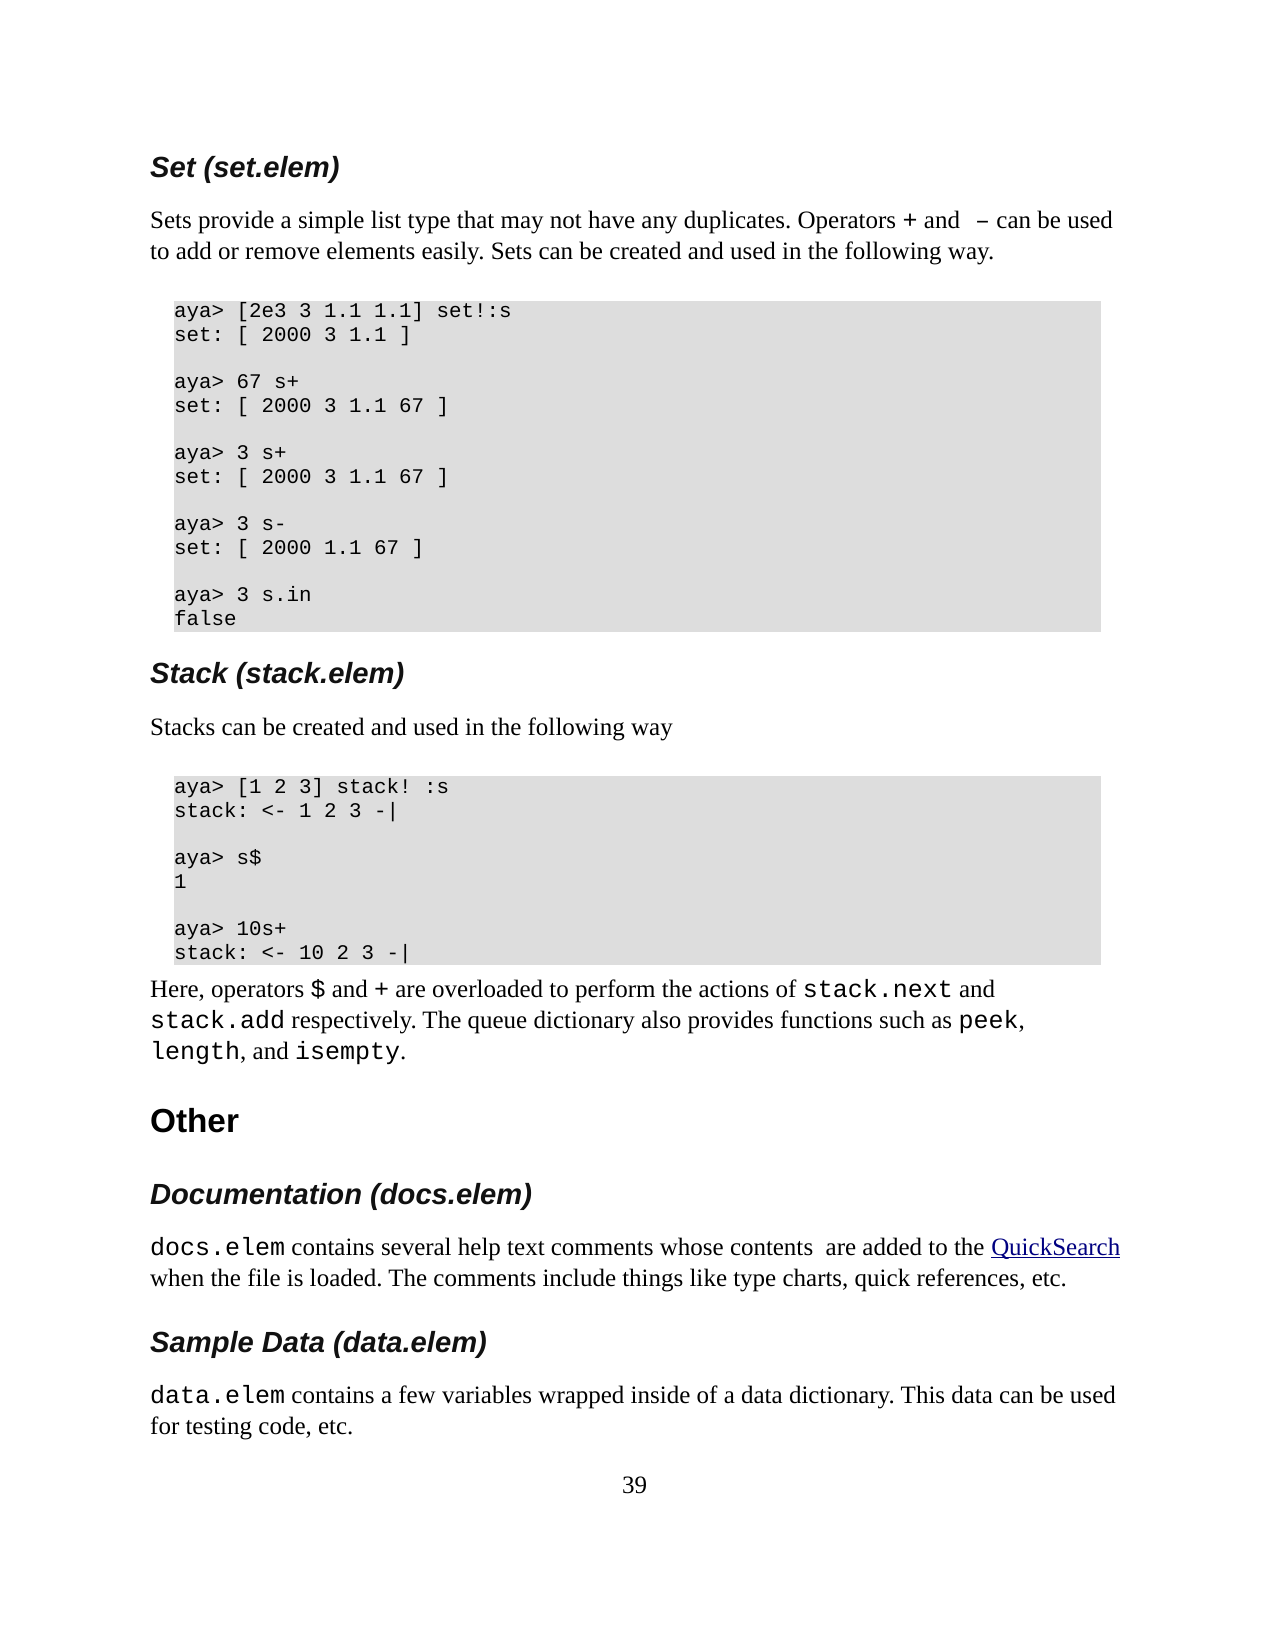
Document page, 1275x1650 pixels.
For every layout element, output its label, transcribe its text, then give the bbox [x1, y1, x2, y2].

text Stacks can be created and used in the following way [150, 712, 1125, 740]
text docs.elem contains several help text comments whose contents are added to the QuickSearch when the file is loaded. The comments include things like type charts, quick references, etc. [150, 1232, 1125, 1291]
text aya> 3 s+ [174, 442, 1101, 466]
subtitle Sample Data (data.elem) [150, 1325, 1125, 1359]
text false [174, 608, 1101, 632]
text set: [ 2000 3 1.1 67 ] [174, 395, 1101, 419]
text stack: <- 1 2 3 -| [174, 800, 1101, 823]
subtitle Set (set.elem) [150, 150, 1125, 183]
text set: [ 2000 3 1.1 ] [174, 324, 1101, 348]
subtitle Documentation (docs.elem) [150, 1177, 1125, 1210]
text aya> [1 2 3] stack! :s [174, 776, 1101, 800]
text aya> 3 s.in [174, 584, 1101, 608]
text aya> 3 s- [174, 513, 1101, 537]
text Here, operators $ and + are overloaded to perform the actions of stack.next and stack.add respectively. The queue dictionary also provides functions such as peek, length, and isempty. [150, 974, 1125, 1067]
subtitle Stack (stack.elem) [150, 657, 1125, 690]
text data.elem contains a few variables wrapped inside of a data dictionary. This data can be used for testing code, etc. [150, 1380, 1125, 1440]
text stack: <- 10 2 3 -| [174, 942, 1101, 965]
text set: [ 2000 1.1 67 ] [174, 537, 1101, 561]
subtitle Other [150, 1101, 1125, 1139]
text 1 [174, 871, 1101, 894]
text aya> 67 s+ [174, 371, 1101, 395]
text aya> [2e3 3 1.1 1.1] set!:s [174, 301, 1101, 324]
text aya> 10s+ [174, 918, 1101, 942]
text Sets provide a simple list type that may not have any duplicates. Operators + and – can be used to add or remove elements easily. Sets can be created and used in the following way. [150, 205, 1125, 264]
text set: [ 2000 3 1.1 67 ] [174, 466, 1101, 490]
text aya> s$ [174, 847, 1101, 871]
